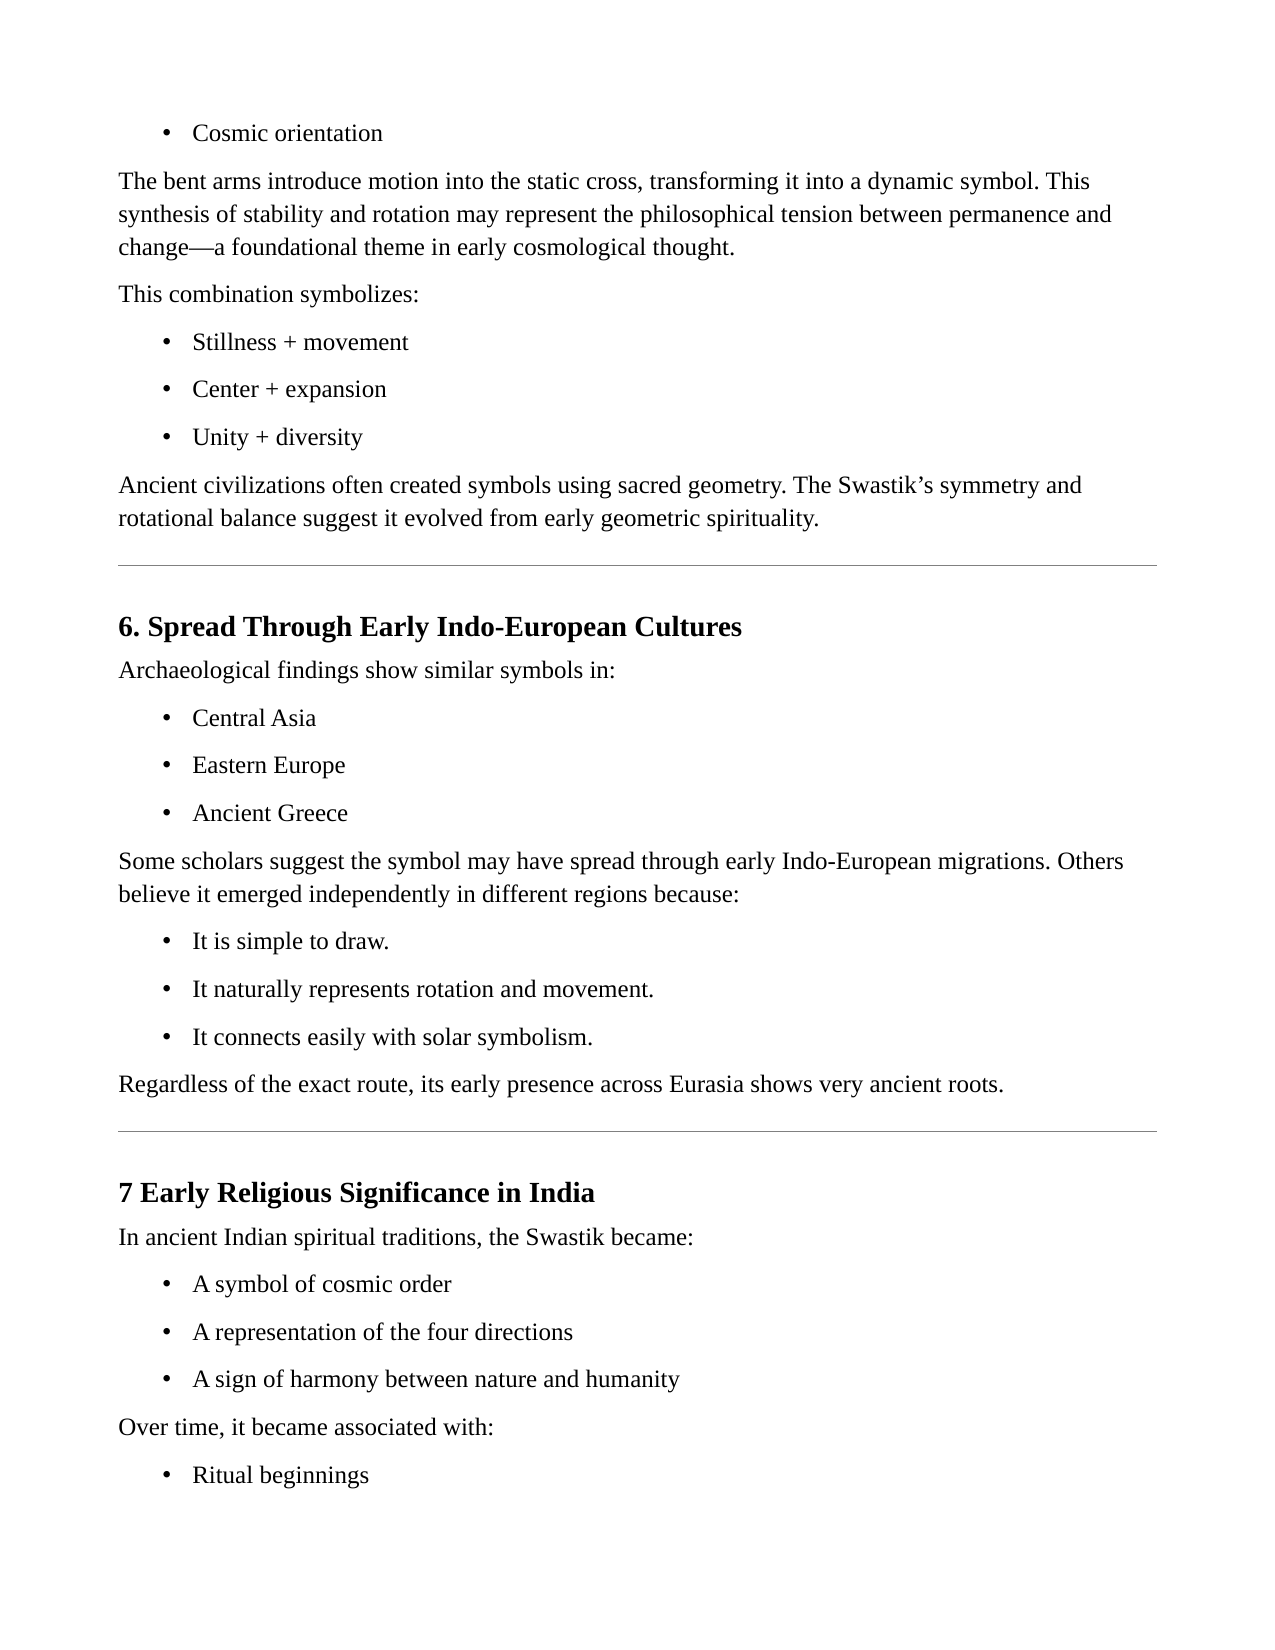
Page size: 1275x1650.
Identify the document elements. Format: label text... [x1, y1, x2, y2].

subtitle 7 Early Religious Significance in India [118, 1176, 1157, 1209]
list A representation of the four directions [162, 1317, 1157, 1346]
list Eastern Europe [162, 751, 1157, 779]
text Over time, it became associated with: [118, 1412, 1157, 1441]
text Regardless of the exact route, its early presence across Eurasia shows very ancient roots. [118, 1069, 1157, 1098]
list Central Asia [162, 703, 1157, 732]
text Ancient civilizations often created symbols using sacred geometry. The Swastik’s symmetry and rotational balance suggest it evolved from early geometric spirituality. [118, 470, 1157, 532]
text Archaeological findings show similar symbols in: [118, 655, 1157, 684]
list A sign of harmony between nature and humanity [162, 1364, 1157, 1393]
list Ancient Greece [162, 798, 1157, 827]
list Ritual beginnings [162, 1460, 1157, 1488]
list It naturally represents rotation and movement. [162, 974, 1157, 1003]
list Stillness + movement [162, 327, 1157, 356]
list Center + expansion [162, 374, 1157, 403]
subtitle 6. Spread Through Early Indo-European Cultures [118, 609, 1157, 643]
text The bent arms introduce motion into the static cross, transforming it into a dynamic symbol. This synthesis of stability and rotation may represent the philosophical tension between permanence and change—a foundational theme in early cosmological thought. [118, 166, 1157, 261]
text In ancient Indian spiritual traditions, the Swastik became: [118, 1222, 1157, 1250]
list Unity + diversity [162, 422, 1157, 451]
text Some scholars suggest the symbol may have spread through early Indo-European migrations. Others believe it emerged independently in different regions because: [118, 846, 1157, 907]
list Cosmic orientation [162, 118, 1157, 147]
text This combination symbolizes: [118, 279, 1157, 308]
list It connects easily with solar symbolism. [162, 1022, 1157, 1050]
list It is simple to draw. [162, 926, 1157, 955]
list A symbol of cosmic order [162, 1269, 1157, 1298]
